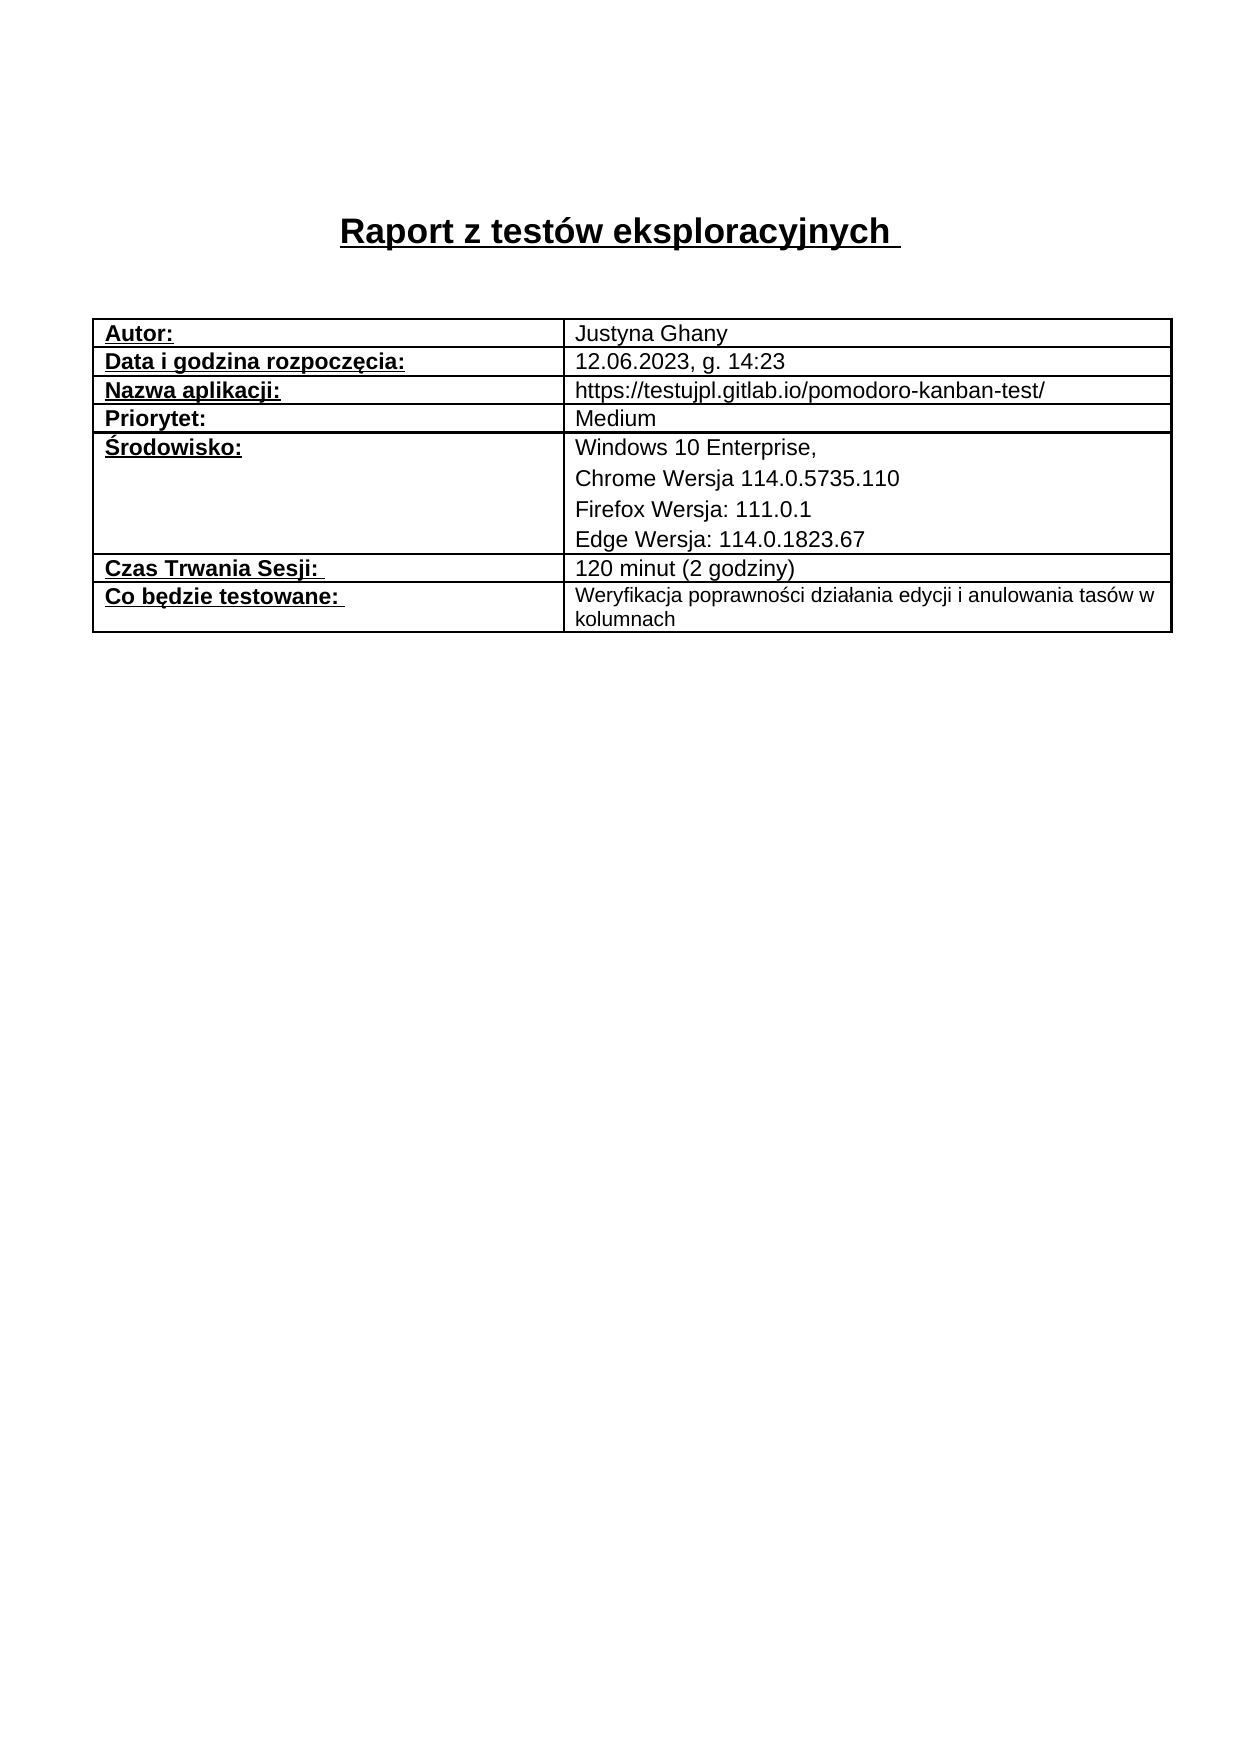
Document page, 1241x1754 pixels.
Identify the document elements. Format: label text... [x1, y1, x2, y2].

table_cell Co będzie testowane: [94, 583, 563, 631]
table_header Justyna Ghany [565, 320, 1170, 346]
table_cell Data i godzina rozpoczęcia: [94, 348, 563, 374]
table_cell Weryfikacja poprawności działania edycji i anulowania tasów w kolumnach [565, 583, 1170, 631]
table_cell Nazwa aplikacji: [94, 377, 563, 403]
table_cell 120 minut (2 godziny) [565, 555, 1170, 581]
table_cell Priorytet: [94, 405, 563, 431]
table_cell Windows 10 Enterprise, Chrome Wersja 114.0.5735.110 Firefox Wersja: 111.0.1 Edge Wersja: 114.0.1823.67 [565, 434, 1170, 553]
text Raport z testów eksploracyjnych [150, 210, 1090, 251]
table_cell Medium [565, 405, 1170, 431]
table_cell https://testujpl.gitlab.io/pomodoro-kanban-test/ [565, 377, 1170, 403]
table_cell Środowisko: [94, 434, 563, 553]
table_cell 12.06.2023, g. 14:23 [565, 348, 1170, 374]
table_header Autor: [94, 320, 563, 346]
table_cell Czas Trwania Sesji: [94, 555, 563, 581]
